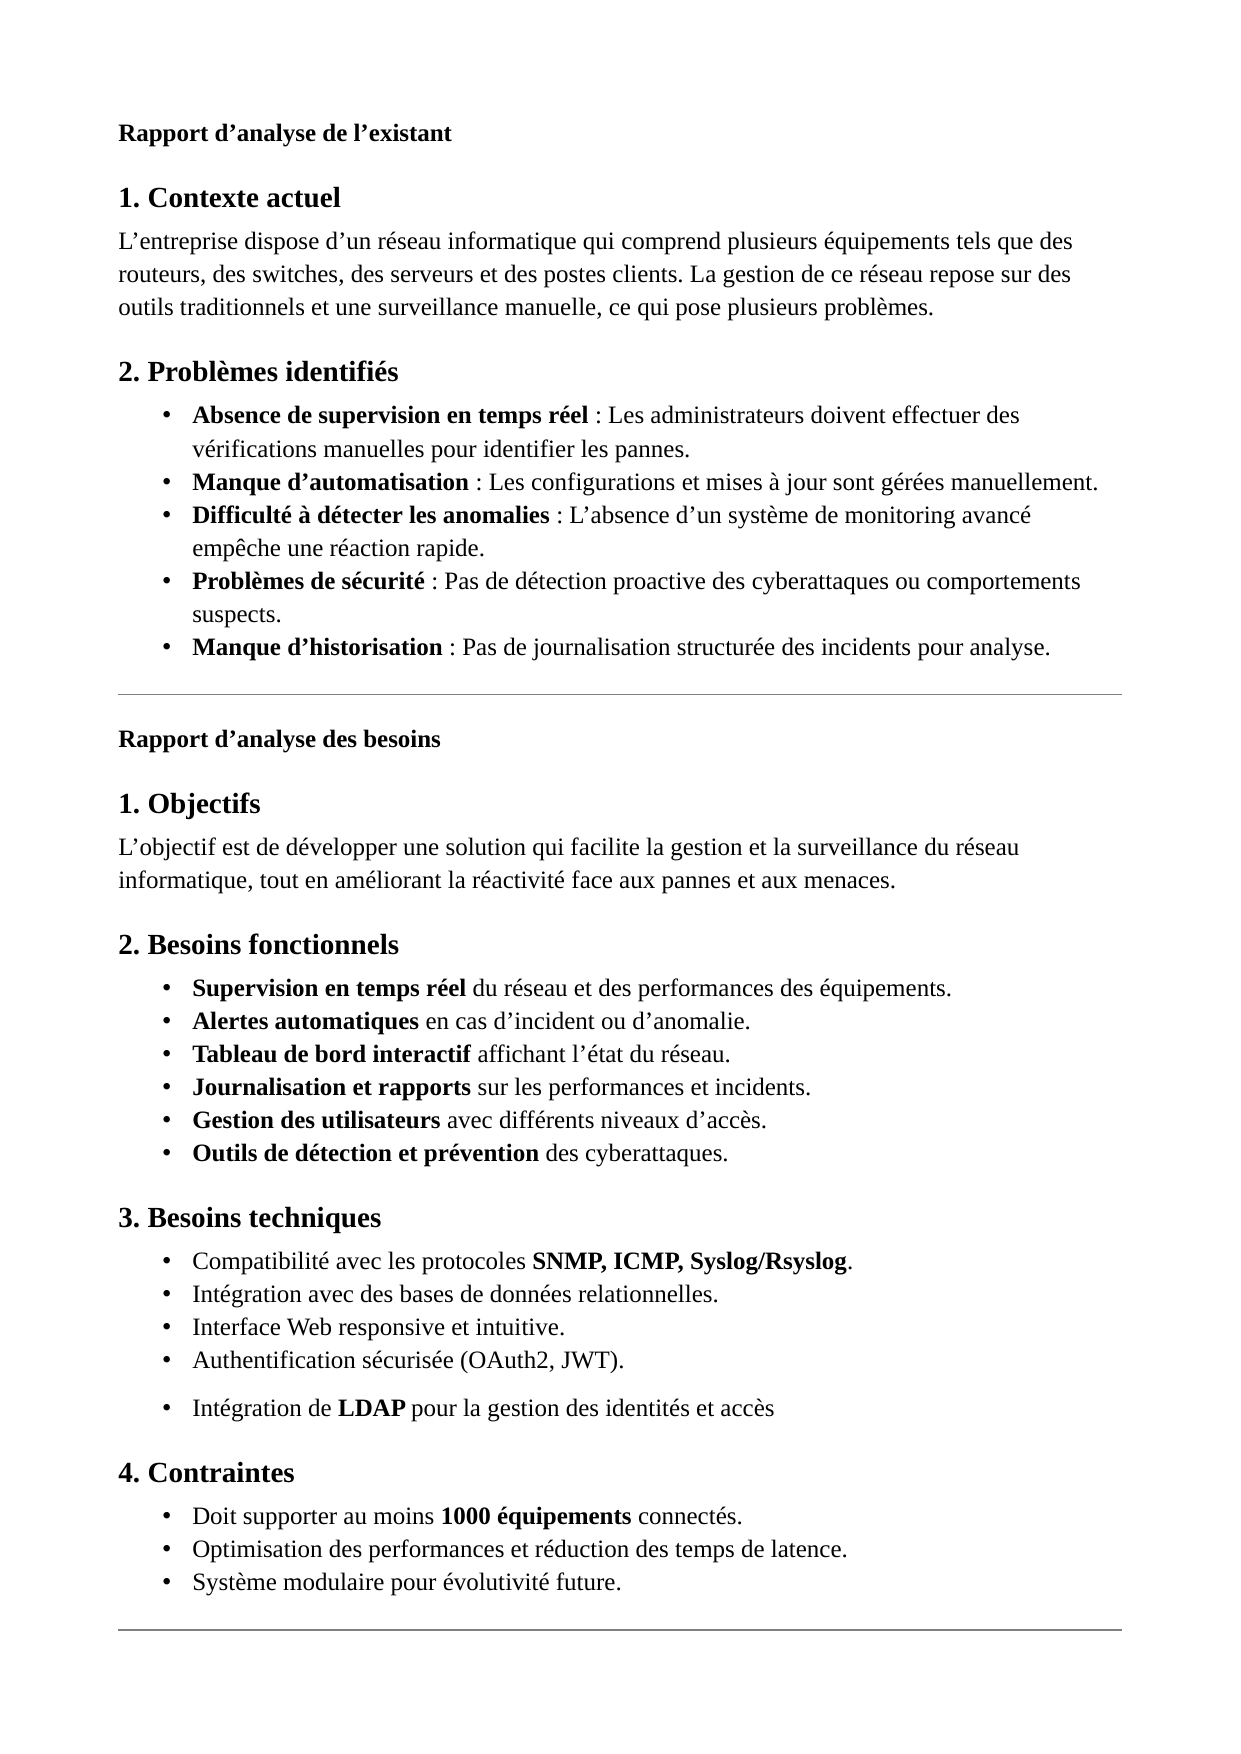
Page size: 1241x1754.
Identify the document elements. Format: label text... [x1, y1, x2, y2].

list Intégration avec des bases de données relationnelles. [162, 1279, 1122, 1308]
list Absence de supervision en temps réel : Les administrateurs doivent effectuer des vérifications manuelles pour identifier les pannes. [162, 401, 1122, 462]
subtitle 2. Problèmes identifiés [118, 354, 1122, 388]
list Manque d’historisation : Pas de journalisation structurée des incidents pour analyse. [162, 632, 1122, 661]
text Rapport d’analyse des besoins [118, 724, 1122, 752]
list Manque d’automatisation : Les configurations et mises à jour sont gérées manuellement. [162, 467, 1122, 495]
list Système modulaire pour évolutivité future. [162, 1567, 1122, 1596]
list Doit supporter au moins 1000 équipements connectés. [162, 1501, 1122, 1530]
subtitle 2. Besoins fonctionnels [118, 927, 1122, 961]
text L’objectif est de développer une solution qui facilite la gestion et la surveillance du réseau informatique, tout en améliorant la réactivité face aux pannes et aux menaces. [118, 832, 1122, 894]
list Optimisation des performances et réduction des temps de latence. [162, 1534, 1122, 1563]
list Compatibilité avec les protocoles SNMP, ICMP, Syslog/Rsyslog. [162, 1246, 1122, 1275]
list Outils de détection et prévention des cyberattaques. [162, 1138, 1122, 1167]
subtitle 4. Contraintes [118, 1455, 1122, 1489]
list Interface Web responsive et intuitive. [162, 1312, 1122, 1341]
list Gestion des utilisateurs avec différents niveaux d’accès. [162, 1105, 1122, 1134]
list Intégration de LDAP pour la gestion des identités et accès [162, 1393, 1122, 1422]
list Supervision en temps réel du réseau et des performances des équipements. [162, 973, 1122, 1002]
subtitle 3. Besoins techniques [118, 1200, 1122, 1234]
list Difficulté à détecter les anomalies : L’absence d’un système de monitoring avancé empêche une réaction rapide. [162, 500, 1122, 561]
subtitle 1. Contexte actuel [118, 180, 1122, 214]
text L’entreprise dispose d’un réseau informatique qui comprend plusieurs équipements tels que des routeurs, des switches, des serveurs et des postes clients. La gestion de ce réseau repose sur des outils traditionnels et une surveillance manuelle, ce qui pose plusieurs problèmes. [118, 226, 1122, 321]
list Authentification sécurisée (OAuth2, JWT). [162, 1346, 1122, 1374]
text Rapport d’analyse de l’existant [118, 118, 1122, 147]
list Tableau de bord interactif affichant l’état du réseau. [162, 1039, 1122, 1068]
list Journalisation et rapports sur les performances et incidents. [162, 1072, 1122, 1101]
list Problèmes de sécurité : Pas de détection proactive des cyberattaques ou comportements suspects. [162, 566, 1122, 627]
list Alertes automatiques en cas d’incident ou d’anomalie. [162, 1006, 1122, 1035]
subtitle 1. Objectifs [118, 786, 1122, 819]
